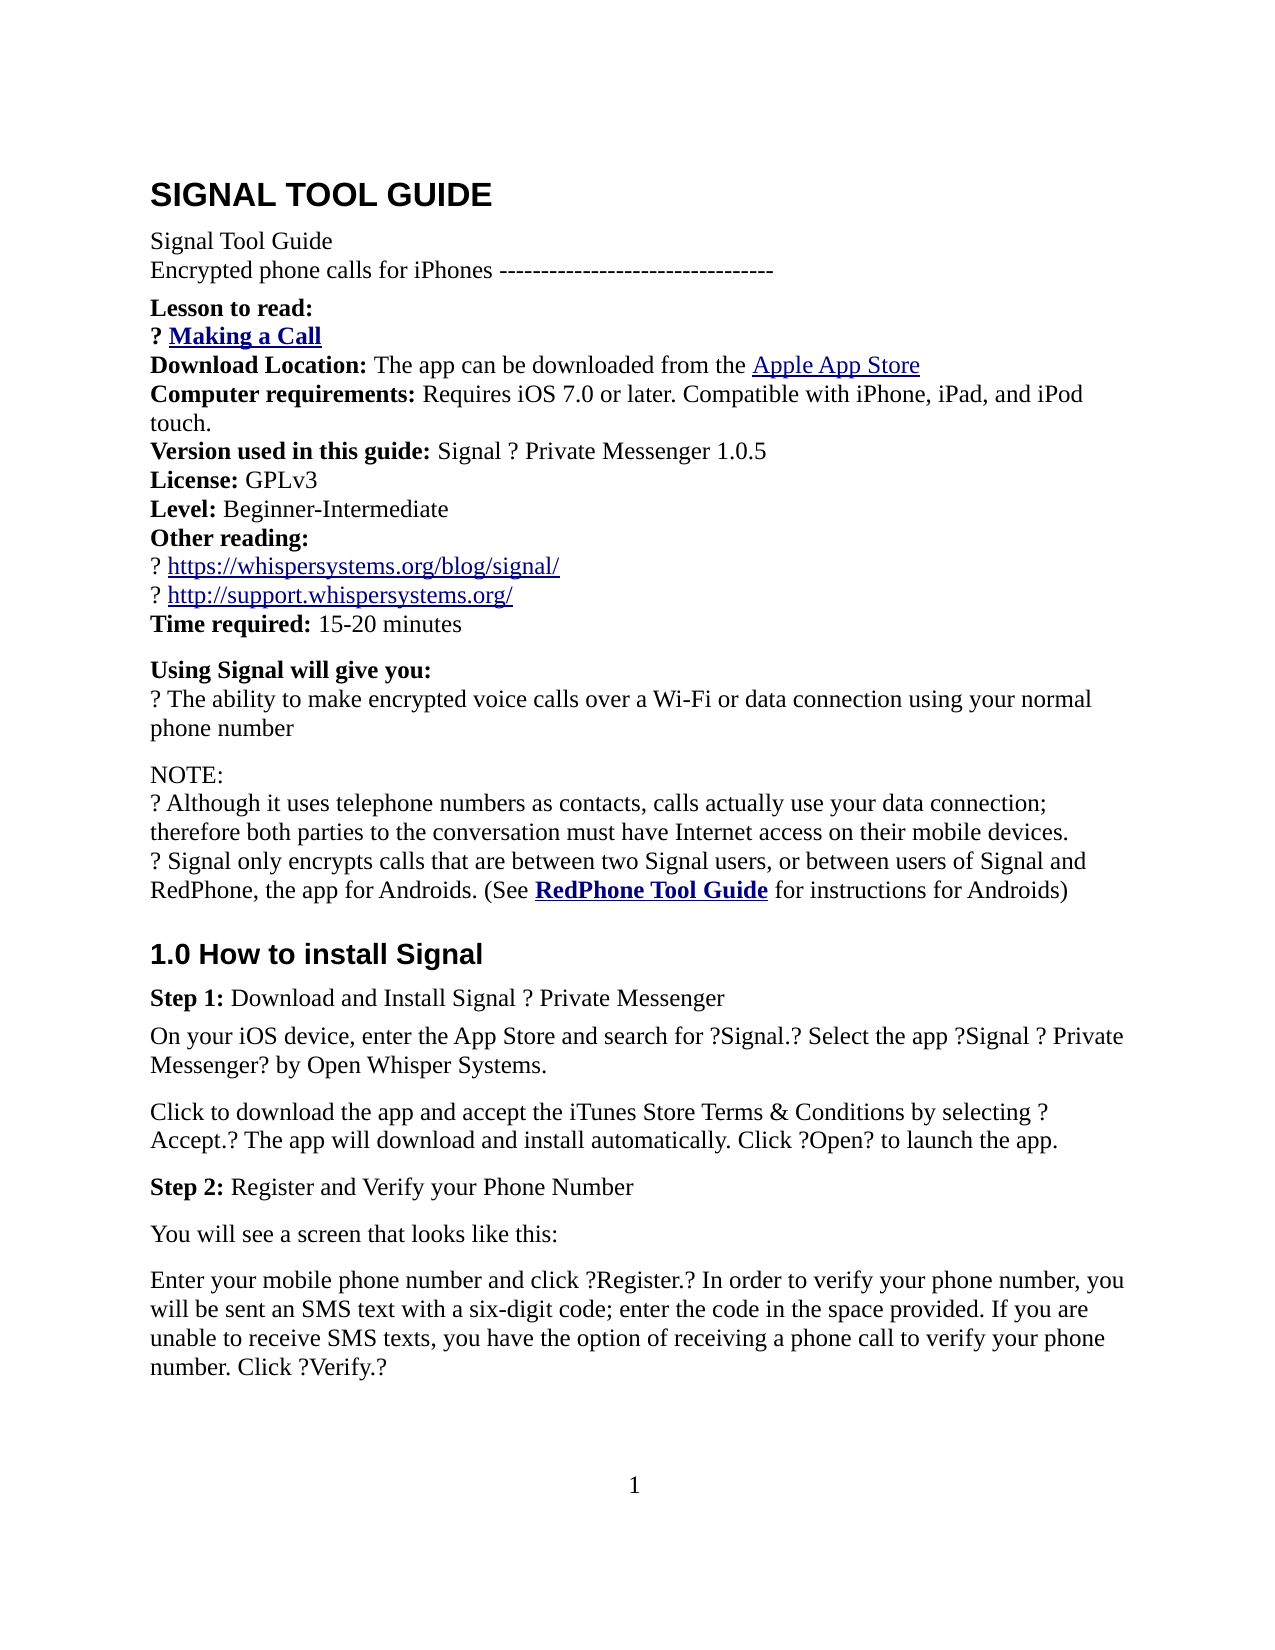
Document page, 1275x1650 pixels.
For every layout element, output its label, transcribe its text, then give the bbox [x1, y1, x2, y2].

subtitle SIGNAL TOOL GUIDE [150, 175, 1125, 214]
text Enter your mobile phone number and click ?Register.? In order to verify your phone number, you will be sent an SMS text with a six-digit code; enter the code in the space provided. If you are unable to receive SMS texts, you have the option of receiving a phone call to verify your phone number. Click ?Verify.? [150, 1265, 1125, 1380]
text Click to download the app and accept the iTunes Store Terms & Conditions by selecting ?Accept.? The app will download and install automatically. Click ?Open? to launch the app. [150, 1097, 1125, 1154]
text Step 1: Download and Install Signal ? Private Messenger [150, 983, 1125, 1012]
text You will see a screen that looks like this: [150, 1219, 1125, 1247]
text On your iOS device, enter the App Store and search for ?Signal.? Select the app ?Signal ? Private Messenger? by Open Whisper Systems. [150, 1021, 1125, 1079]
text Lesson to read: ? Making a Call Download Location: The app can be downloaded from the Apple App Store Computer requirements: Requires iOS 7.0 or later. Compatible with iPhone, iPad, and iPod touch. Version used in this guide: Signal ? Private Messenger 1.0.5 License: GPLv3 Level: Beginner-Intermediate Other reading: ? https://whispersystems.org/blog/signal/ ? http://support.whispersystems.org/ Time required: 15-20 minutes [150, 293, 1125, 638]
text Using Signal will give you: ? The ability to make encrypted voice calls over a Wi-Fi or data connection using your normal phone number [150, 656, 1125, 742]
subtitle 1.0 How to install Signal [150, 937, 1125, 971]
text NOTE: ? Although it uses telephone numbers as contacts, calls actually use your data connection; therefore both parties to the conversation must have Internet access on their mobile devices. ? Signal only encrypts calls that are between two Signal users, or between users of Signal and RedPhone, the app for Androids. (See RedPhone Tool Guide for instructions for Androids) [150, 760, 1125, 903]
text Step 2: Register and Verify your Phone Number [150, 1172, 1125, 1201]
text Signal Tool Guide Encrypted phone calls for iPhones --------------------------------- [150, 226, 1125, 284]
